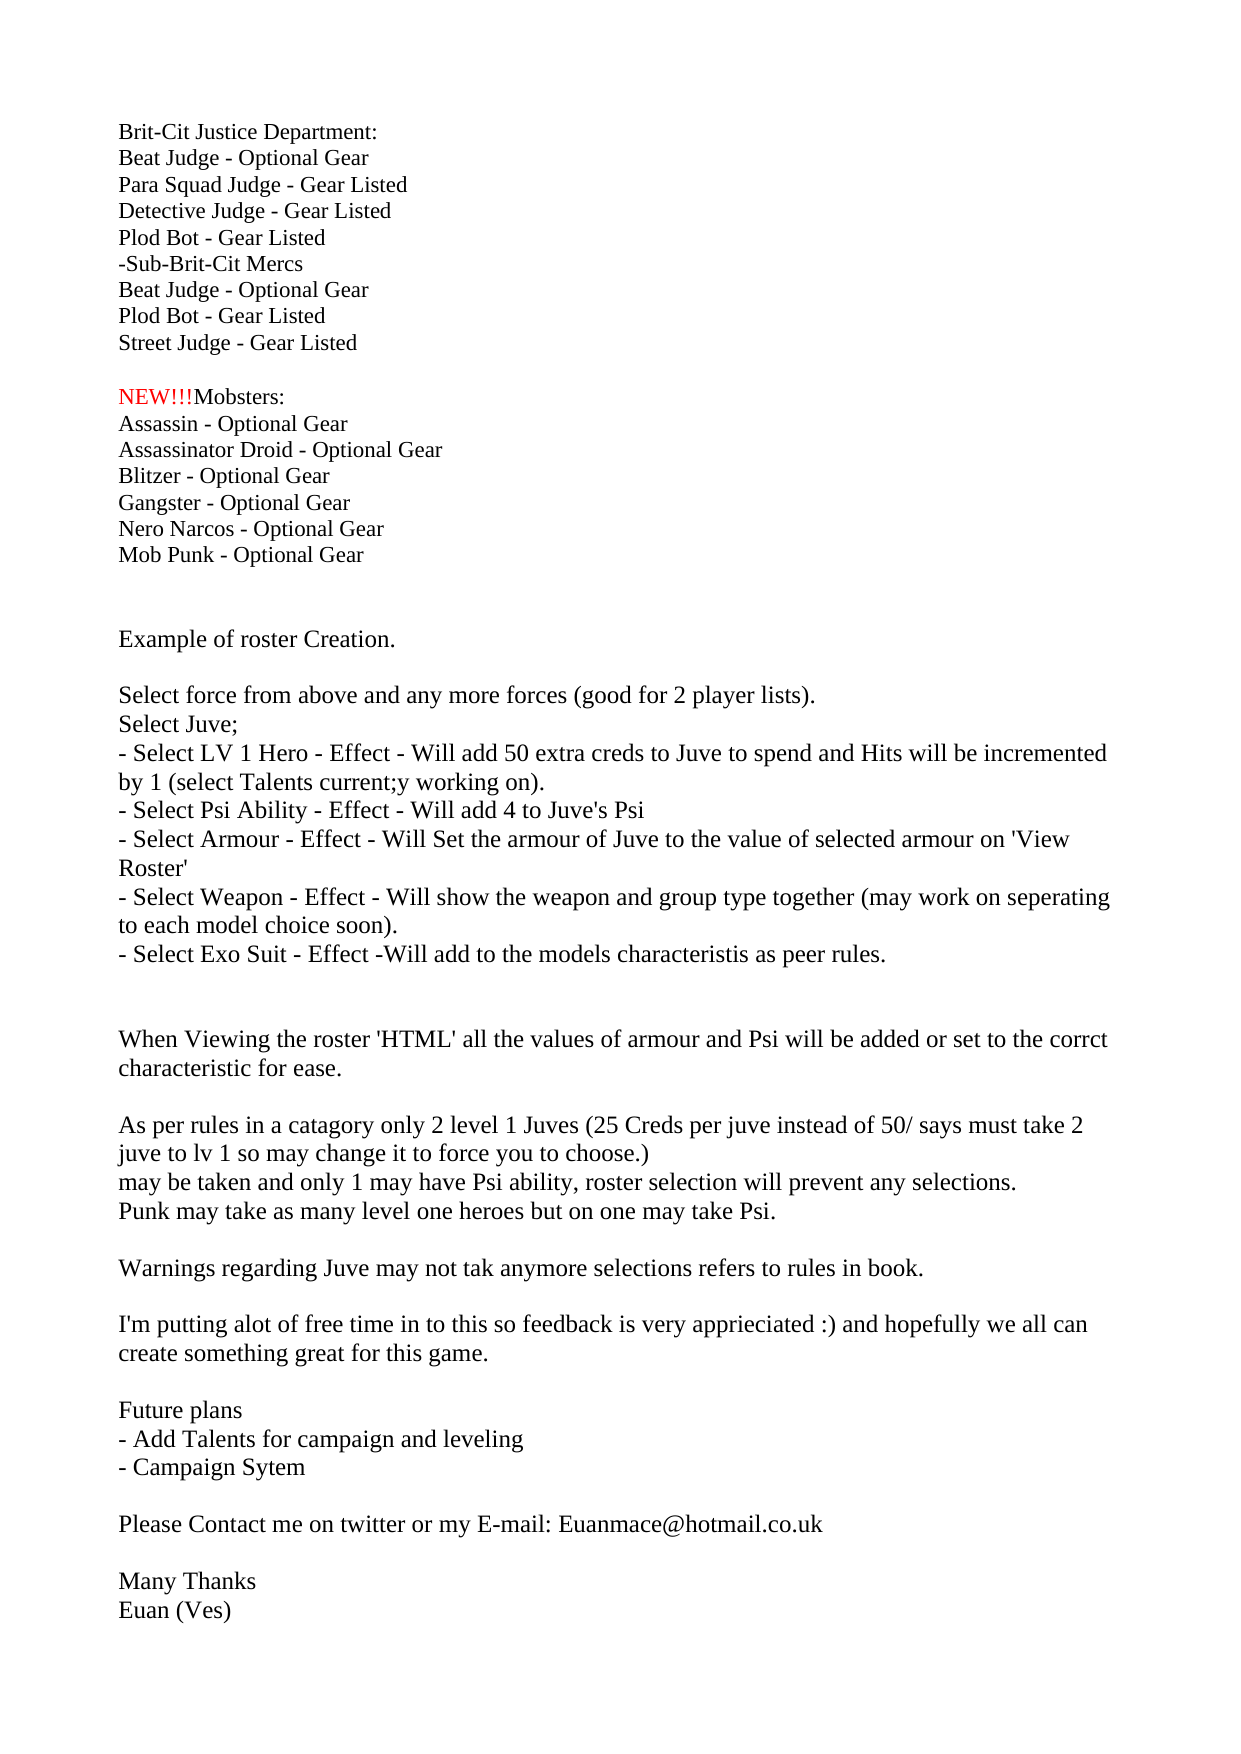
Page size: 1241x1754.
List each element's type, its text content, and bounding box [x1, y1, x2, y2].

text Assassinator Droid - Optional Gear [118, 436, 1122, 462]
text - Select Weapon - Effect - Will show the weapon and group type together (may work on seperating to each model choice soon). [118, 882, 1122, 939]
text I'm putting alot of free time in to this so feedback is very apprieciated :) and hopefully we all can create something great for this game. [118, 1309, 1122, 1367]
text When Viewing the roster 'HTML' all the values of armour and Psi will be added or set to the corrct characteristic for ease. [118, 1024, 1122, 1082]
text Euan (Ves) [118, 1595, 1122, 1623]
text Select force from above and any more forces (good for 2 player lists). [118, 681, 1122, 709]
text -Sub-Brit-Cit Mercs [118, 250, 1122, 276]
text Nero Narcos - Optional Gear [118, 515, 1122, 541]
text Warnings regarding Juve may not tak anymore selections refers to rules in book. [118, 1253, 1122, 1281]
text Future plans [118, 1395, 1122, 1424]
text - Add Talents for campaign and leveling [118, 1424, 1122, 1452]
text Brit-Cit Justice Department: [118, 118, 1122, 144]
text Please Contact me on twitter or my E-mail: Euanmace@hotmail.co.uk [118, 1509, 1122, 1538]
text Beat Judge - Optional Gear [118, 276, 1122, 303]
text - Select Exo Suit - Effect -Will add to the models characteristis as peer rules. [118, 939, 1122, 968]
text Detective Judge - Gear Listed [118, 197, 1122, 223]
text Blitzer - Optional Gear [118, 462, 1122, 489]
text Mob Punk - Optional Gear [118, 541, 1122, 568]
text Select Juve; [118, 709, 1122, 738]
text Para Squad Judge - Gear Listed [118, 171, 1122, 197]
text - Campaign Sytem [118, 1452, 1122, 1481]
text - Select Armour - Effect - Will Set the armour of Juve to the value of selected armour on 'View Roster' [118, 824, 1122, 882]
text Street Judge - Gear Listed [118, 329, 1122, 355]
text Beat Judge - Optional Gear [118, 144, 1122, 171]
text Punk may take as many level one heroes but on one may take Psi. [118, 1196, 1122, 1225]
text NEW!!!Mobsters: [118, 383, 1122, 410]
text Assassin - Optional Gear [118, 410, 1122, 436]
text Gangster - Optional Gear [118, 489, 1122, 515]
text - Select LV 1 Hero - Effect - Will add 50 extra creds to Juve to spend and Hits will be incremented by 1 (select Talents current;y working on). [118, 738, 1122, 796]
text - Select Psi Ability - Effect - Will add 4 to Juve's Psi [118, 796, 1122, 824]
text Example of roster Creation. [118, 624, 1122, 653]
text Plod Bot - Gear Listed [118, 223, 1122, 250]
text Plod Bot - Gear Listed [118, 303, 1122, 329]
text Many Thanks [118, 1566, 1122, 1595]
text may be taken and only 1 may have Psi ability, roster selection will prevent any selections. [118, 1167, 1122, 1196]
text As per rules in a catagory only 2 level 1 Juves (25 Creds per juve instead of 50/ says must take 2 juve to lv 1 so may change it to force you to choose.) [118, 1110, 1122, 1167]
